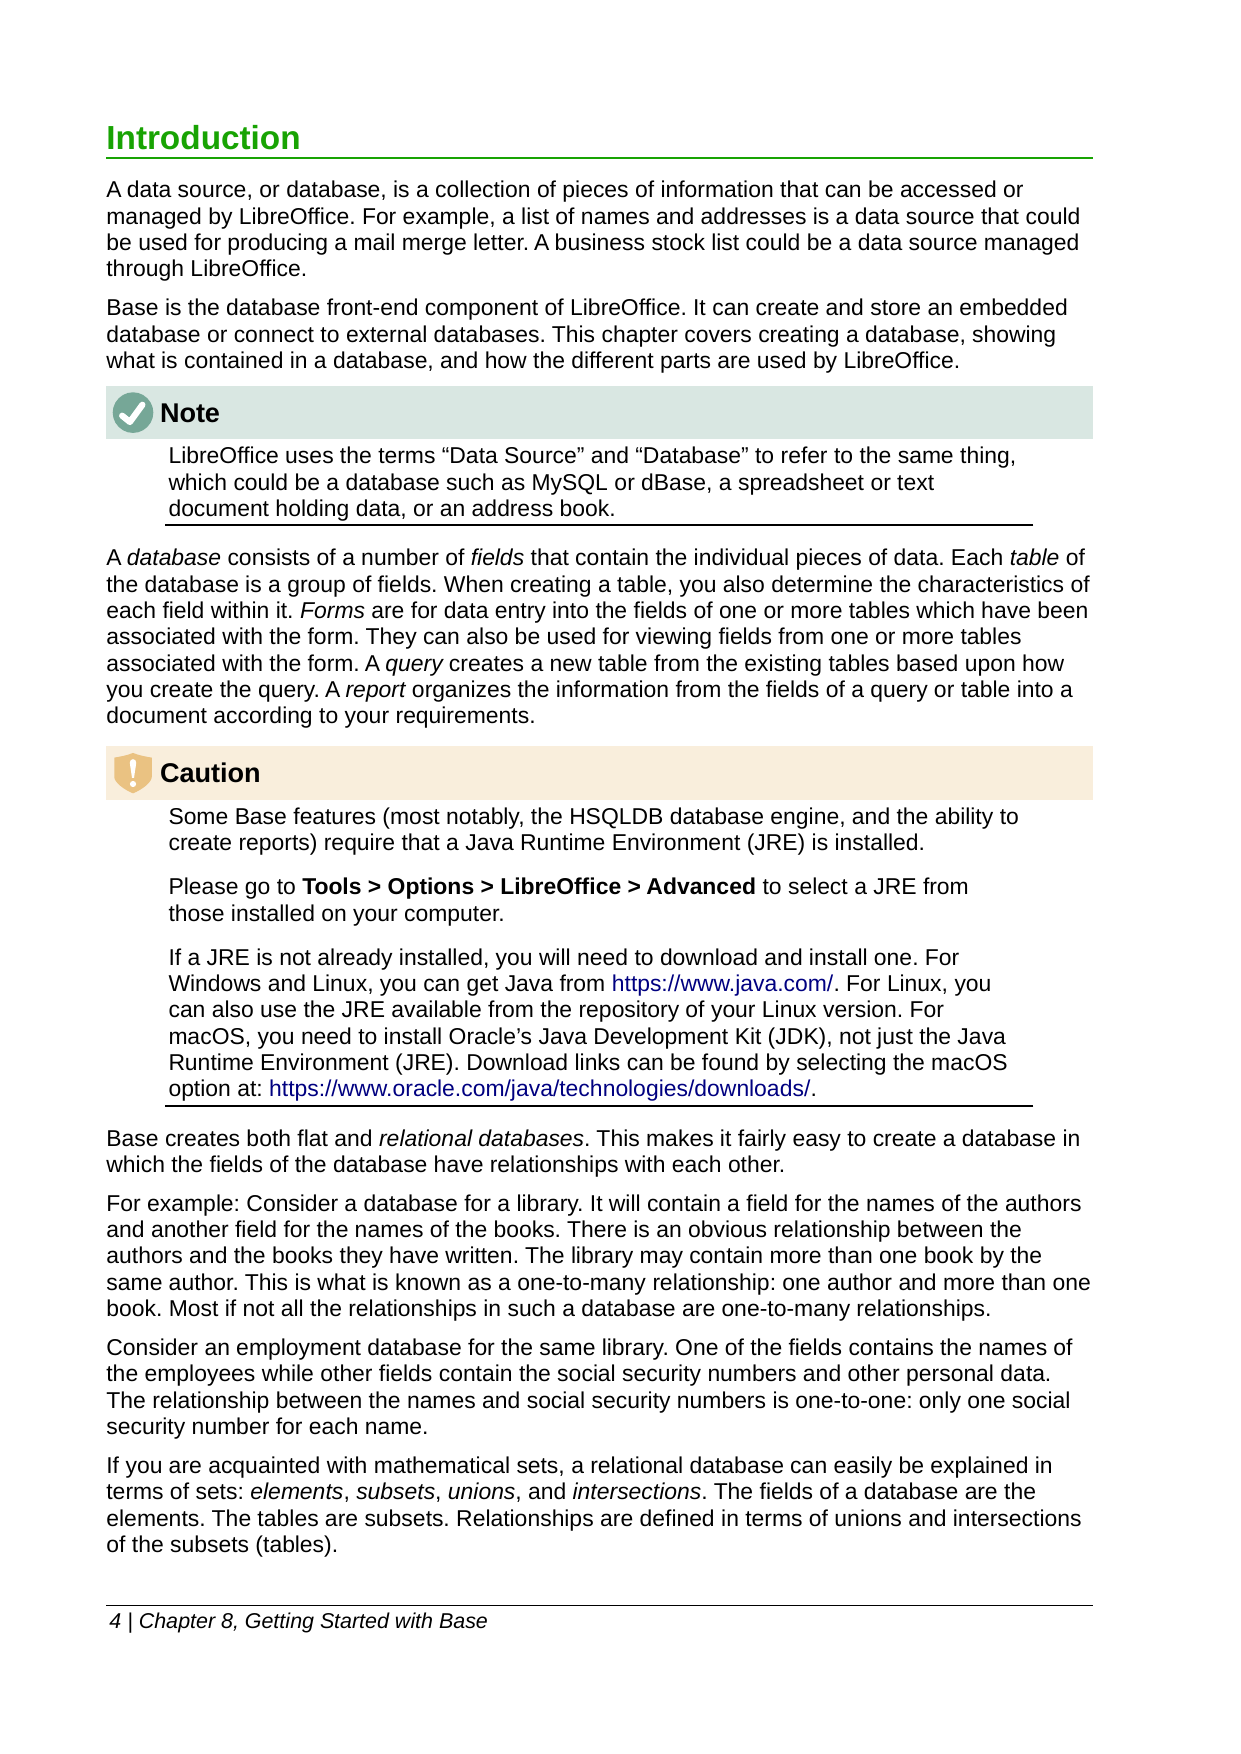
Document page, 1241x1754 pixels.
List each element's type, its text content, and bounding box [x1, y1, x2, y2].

subtitle Introduction [106, 118, 1093, 157]
text A data source, or database, is a collection of pieces of information that can be accessed or managed by LibreOffice. For example, a list of names and addresses is a data source that could be used for producing a mail merge letter. A business stock list could be a data source managed through LibreOffice. [106, 176, 1093, 282]
text Base is the database front-end component of LibreOffice. It can create and store an embedded database or connect to external databases. This chapter covers creating a database, showing what is contained in a database, and how the different parts are used by LibreOffice. [106, 294, 1093, 373]
text LibreOffice uses the terms “Data Source” and “Database” to refer to the same thing, which could be a database such as MySQL or dBase, a spreadsheet or text document holding data, or an address book. [165, 439, 1033, 524]
subtitle Note [106, 386, 1093, 439]
text Consider an employment database for the same library. One of the fields contains the names of the employees while other fields contain the social security numbers and other personal data. The relationship between the names and social security numbers is one-to-one: only one social security number for each name. [106, 1334, 1093, 1439]
text Base creates both flat and relational databases. This makes it fairly easy to create a database in which the fields of the database have relationships with each other. [106, 1124, 1093, 1177]
text If a JRE is not already installed, you will need to download and install one. For Windows and Linux, you can get Java from https://www.java.com/. For Linux, you can also use the JRE available from the repository of your Linux version. For macOS, you need to install Oracle’s Java Development Kit (JDK), not just the Java Runtime Environment (JRE). Download links can be found by selecting the macOS option at: https://www.oracle.com/java/technologies/downloads/. [165, 941, 1033, 1105]
text Please go to Tools > Options > LibreOffice > Advanced to select a JRE from those installed on your computer. [165, 870, 1033, 926]
subtitle Caution [106, 746, 1093, 800]
text Some Base features (most notably, the HSQLDB database engine, and the ability to create reports) require that a Java Runtime Environment (JRE) is installed. [165, 800, 1033, 856]
text For example: Consider a database for a library. It will contain a field for the names of the authors and another field for the names of the books. There is an obvious relationship between the authors and the books they have written. The library may contain more than one book by the same author. This is what is known as a one-to-many relationship: one author and more than one book. Most if not all the relationships in such a database are one-to-many relationships. [106, 1190, 1093, 1322]
text A database consists of a number of fields that contain the individual pieces of data. Each table of the database is a group of fields. When creating a table, you also determine the characteristics of each field within it. Forms are for data entry into the fields of one or more tables which have been associated with the form. They can also be used for viewing fields from one or more tables associated with the form. A query creates a new table from the existing tables based upon how you create the query. A report organizes the information from the fields of a query or table into a document according to your requirements. [106, 544, 1093, 729]
text If you are acquainted with mathematical sets, a relational database can easily be explained in terms of sets: elements, subsets, unions, and intersections. The fields of a database are the elements. The tables are subsets. Relationships are defined in terms of unions and intersections of the subsets (tables). [106, 1452, 1093, 1557]
